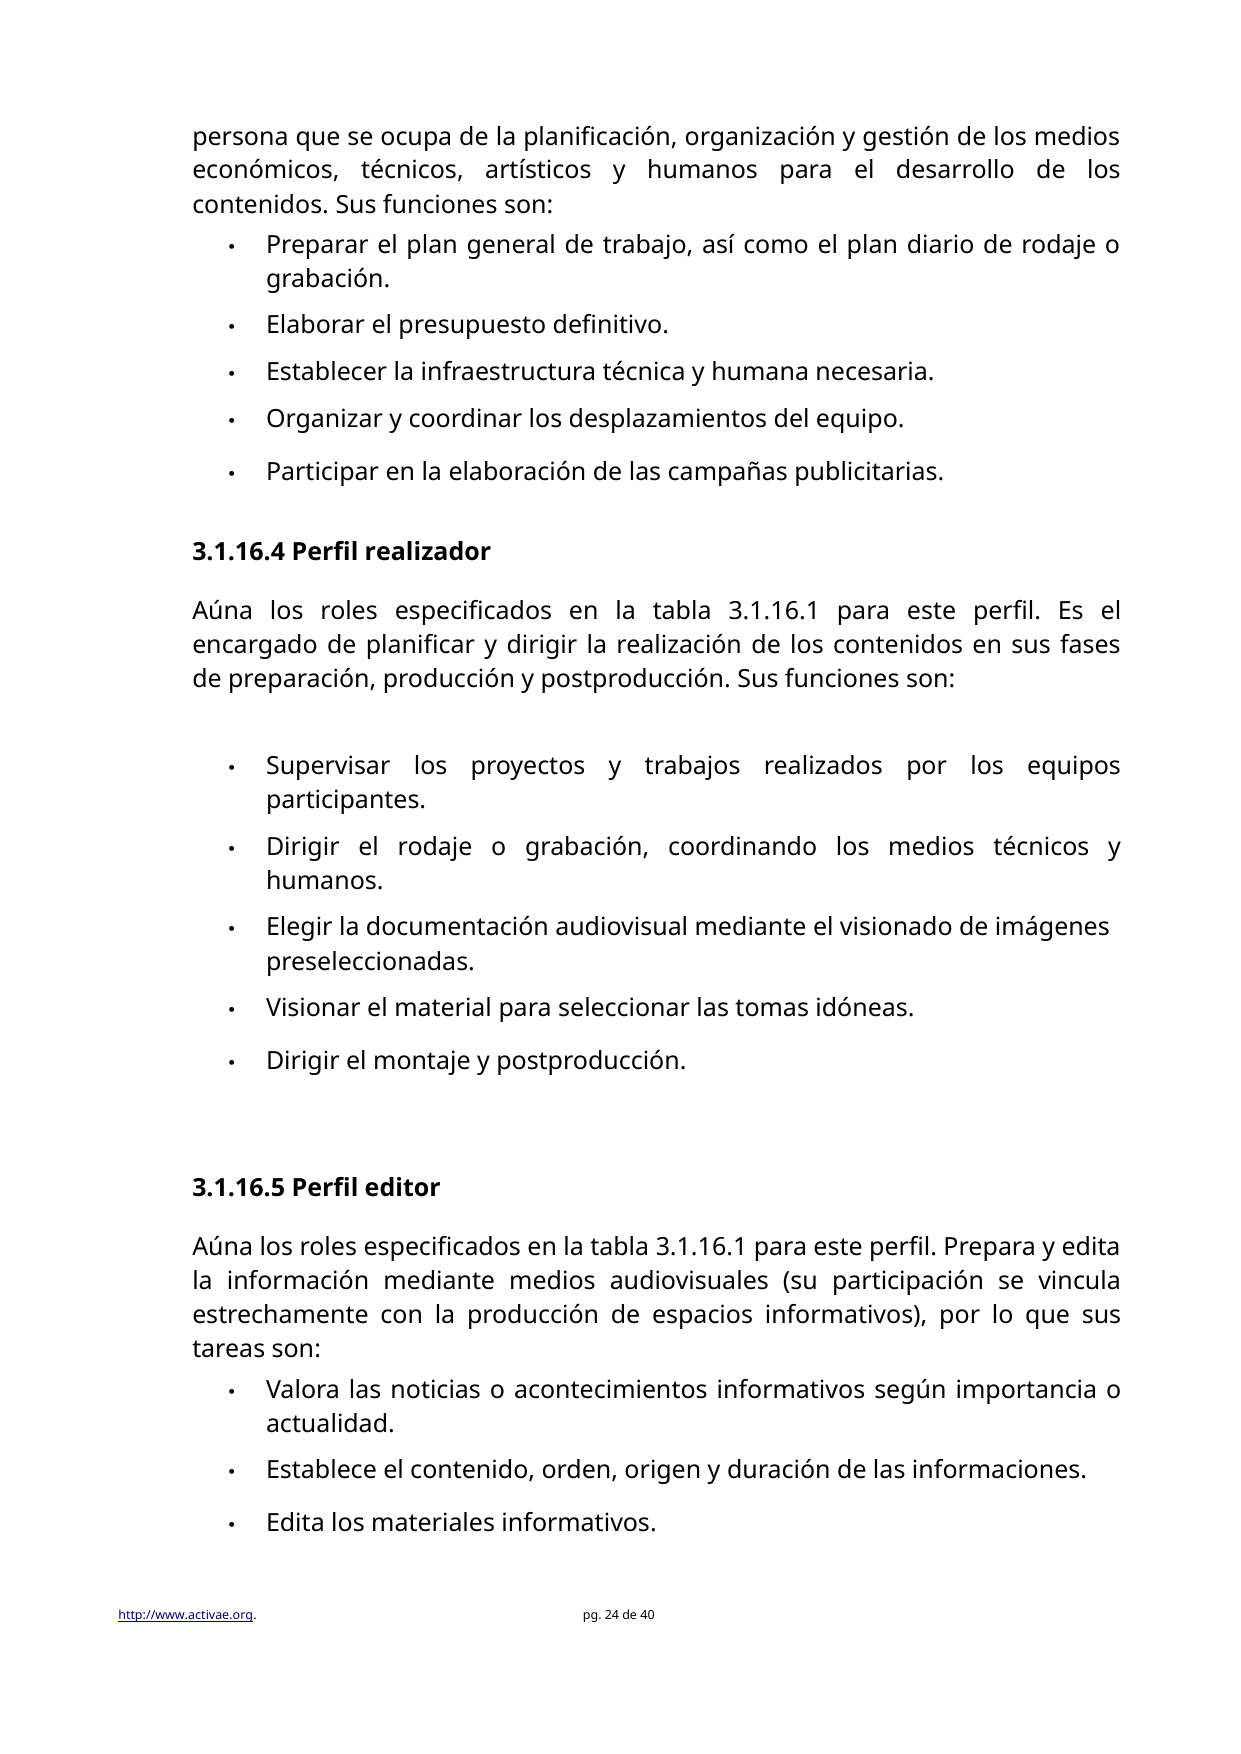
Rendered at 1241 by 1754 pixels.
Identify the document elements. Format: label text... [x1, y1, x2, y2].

list Dirigir el montaje y postproducción. [228, 1042, 1122, 1077]
list Elegir la documentación audiovisual mediante el visionado de imágenes preseleccionadas. [228, 909, 1122, 977]
list Elaborar el presupuesto definitivo. [228, 307, 1122, 341]
text 3.1.16.4 Perfil realizador [192, 534, 1122, 568]
text persona que se ocupa de la planificación, organización y gestión de los medios económicos, técnicos, artísticos y humanos para el desarrollo de los contenidos. Sus funciones son: [192, 118, 1122, 220]
text Aúna los roles especificados en la tabla 3.1.16.1 para este perfil. Prepara y edita la información mediante medios audiovisuales (su participación se vincula estrechamente con la producción de espacios informativos), por lo que sus tareas son: [192, 1229, 1122, 1365]
list Visionar el material para seleccionar las tomas idóneas. [228, 990, 1122, 1024]
list Establecer la infraestructura técnica y humana necesaria. [228, 354, 1122, 388]
list Establece el contenido, orden, origen y duración de las informaciones. [228, 1452, 1122, 1486]
text Aúna los roles especificados en la tabla 3.1.16.1 para este perfil. Es el encargado de planificar y dirigir la realización de los contenidos en sus fases de preparación, producción y postproducción. Sus funciones son: [192, 593, 1122, 695]
list Dirigir el rodaje o grabación, coordinando los medios técnicos y humanos. [228, 828, 1122, 897]
list Supervisar los proyectos y trabajos realizados por los equipos participantes. [228, 748, 1122, 816]
list Valora las noticias o acontecimientos informativos según importancia o actualidad. [228, 1371, 1122, 1439]
list Participar en la elaboración de las campañas publicitarias. [228, 453, 1122, 487]
list Organizar y coordinar los desplazamientos del equipo. [228, 400, 1122, 434]
list Edita los materiales informativos. [228, 1505, 1122, 1539]
list Preparar el plan general de trabajo, así como el plan diario de rodaje o grabación. [228, 227, 1122, 295]
text 3.1.16.5 Perfil editor [192, 1170, 1122, 1204]
